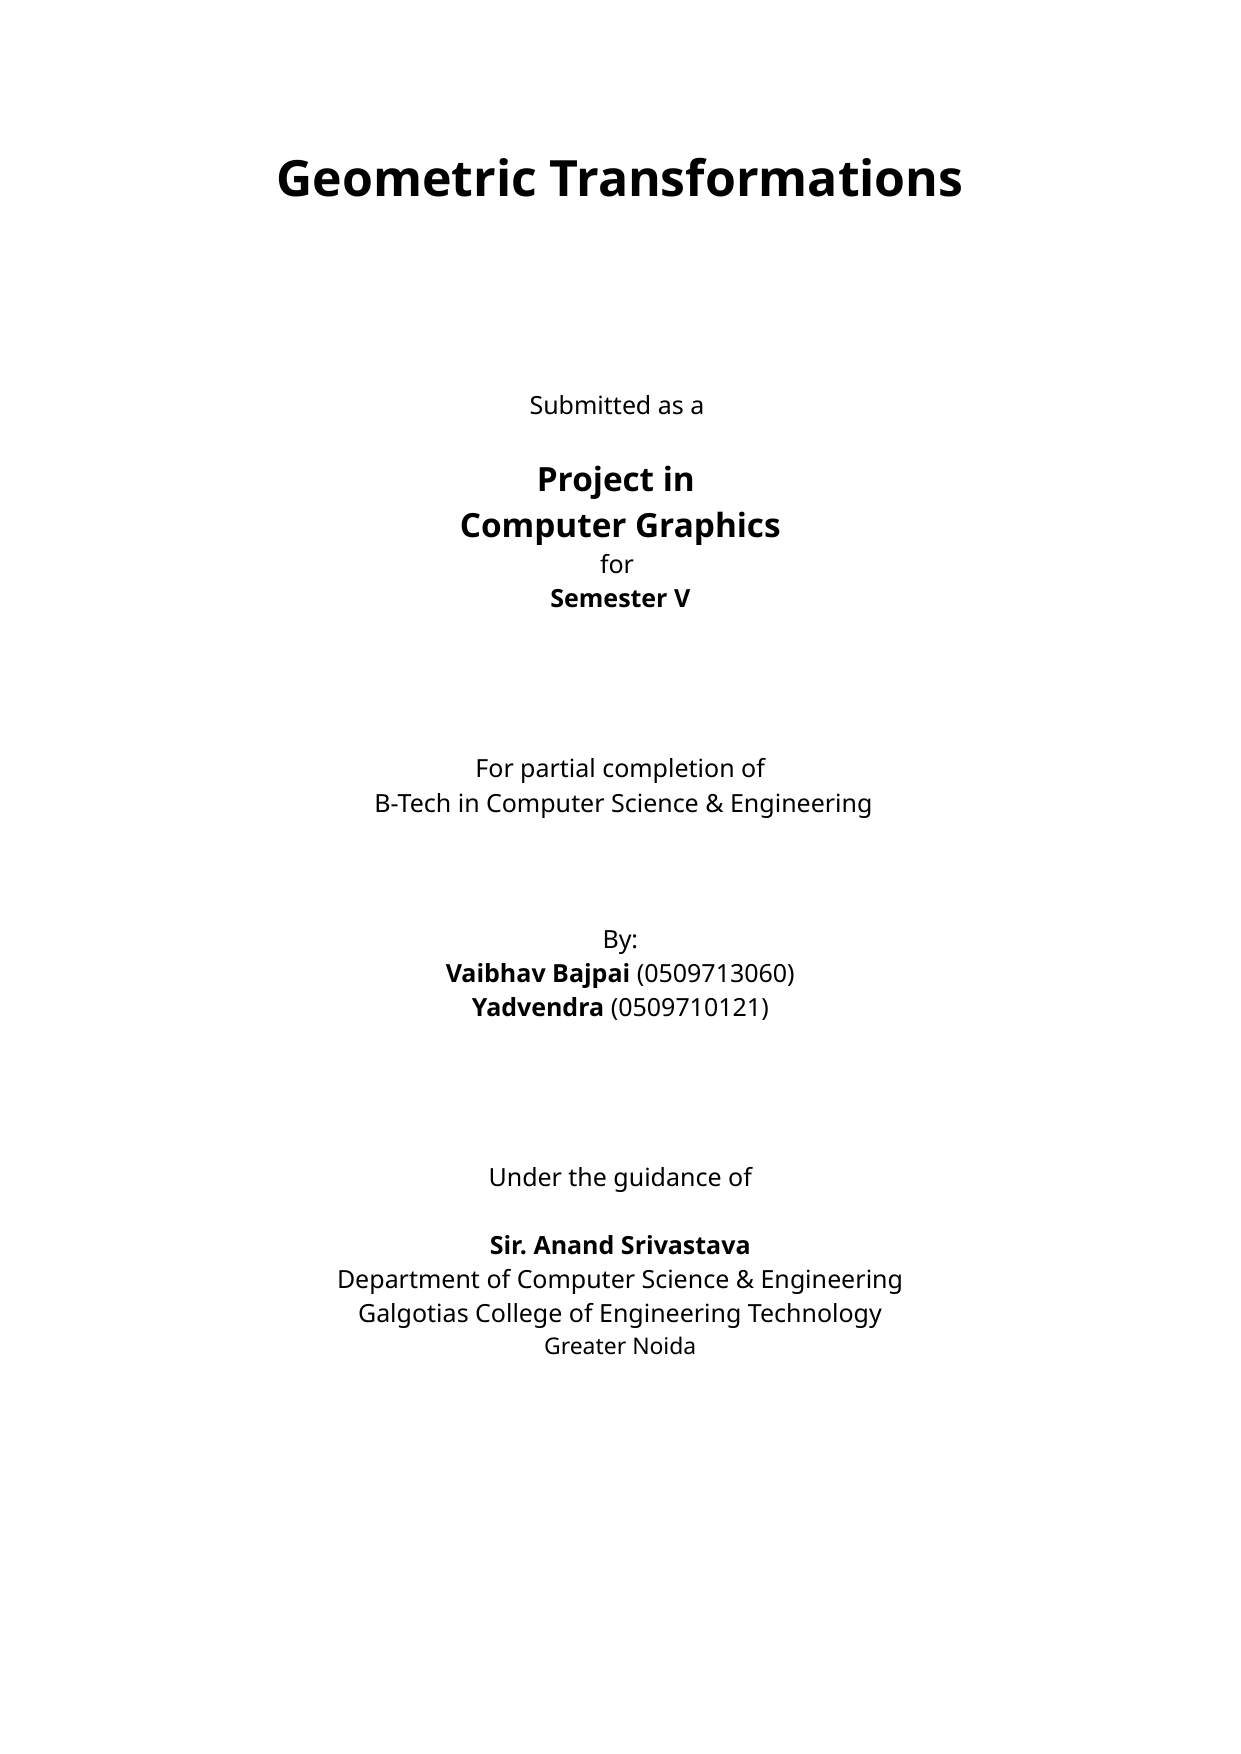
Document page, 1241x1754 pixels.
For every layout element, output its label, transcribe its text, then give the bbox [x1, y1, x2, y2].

text Submitted as a [118, 388, 1122, 422]
text For partial completion of [118, 751, 1122, 785]
text Computer Graphics [118, 501, 1122, 547]
text Project in [118, 456, 1122, 501]
text B-Tech in Computer Science & Engineering [118, 785, 1122, 819]
subtitle Geometric Transformations [118, 143, 1122, 211]
text By: [118, 921, 1122, 956]
text Greater Noida [118, 1330, 1122, 1361]
text Semester V [118, 581, 1122, 615]
text Galgotias College of Engineering Technology [118, 1296, 1122, 1330]
text Department of Computer Science & Engineering [118, 1262, 1122, 1296]
text Vaibhav Bajpai (0509713060) [118, 956, 1122, 989]
text for [118, 547, 1122, 581]
text Sir. Anand Srivastava [118, 1228, 1122, 1262]
text Under the guidance of [118, 1160, 1122, 1194]
text Yadvendra (0509710121) [118, 989, 1122, 1024]
